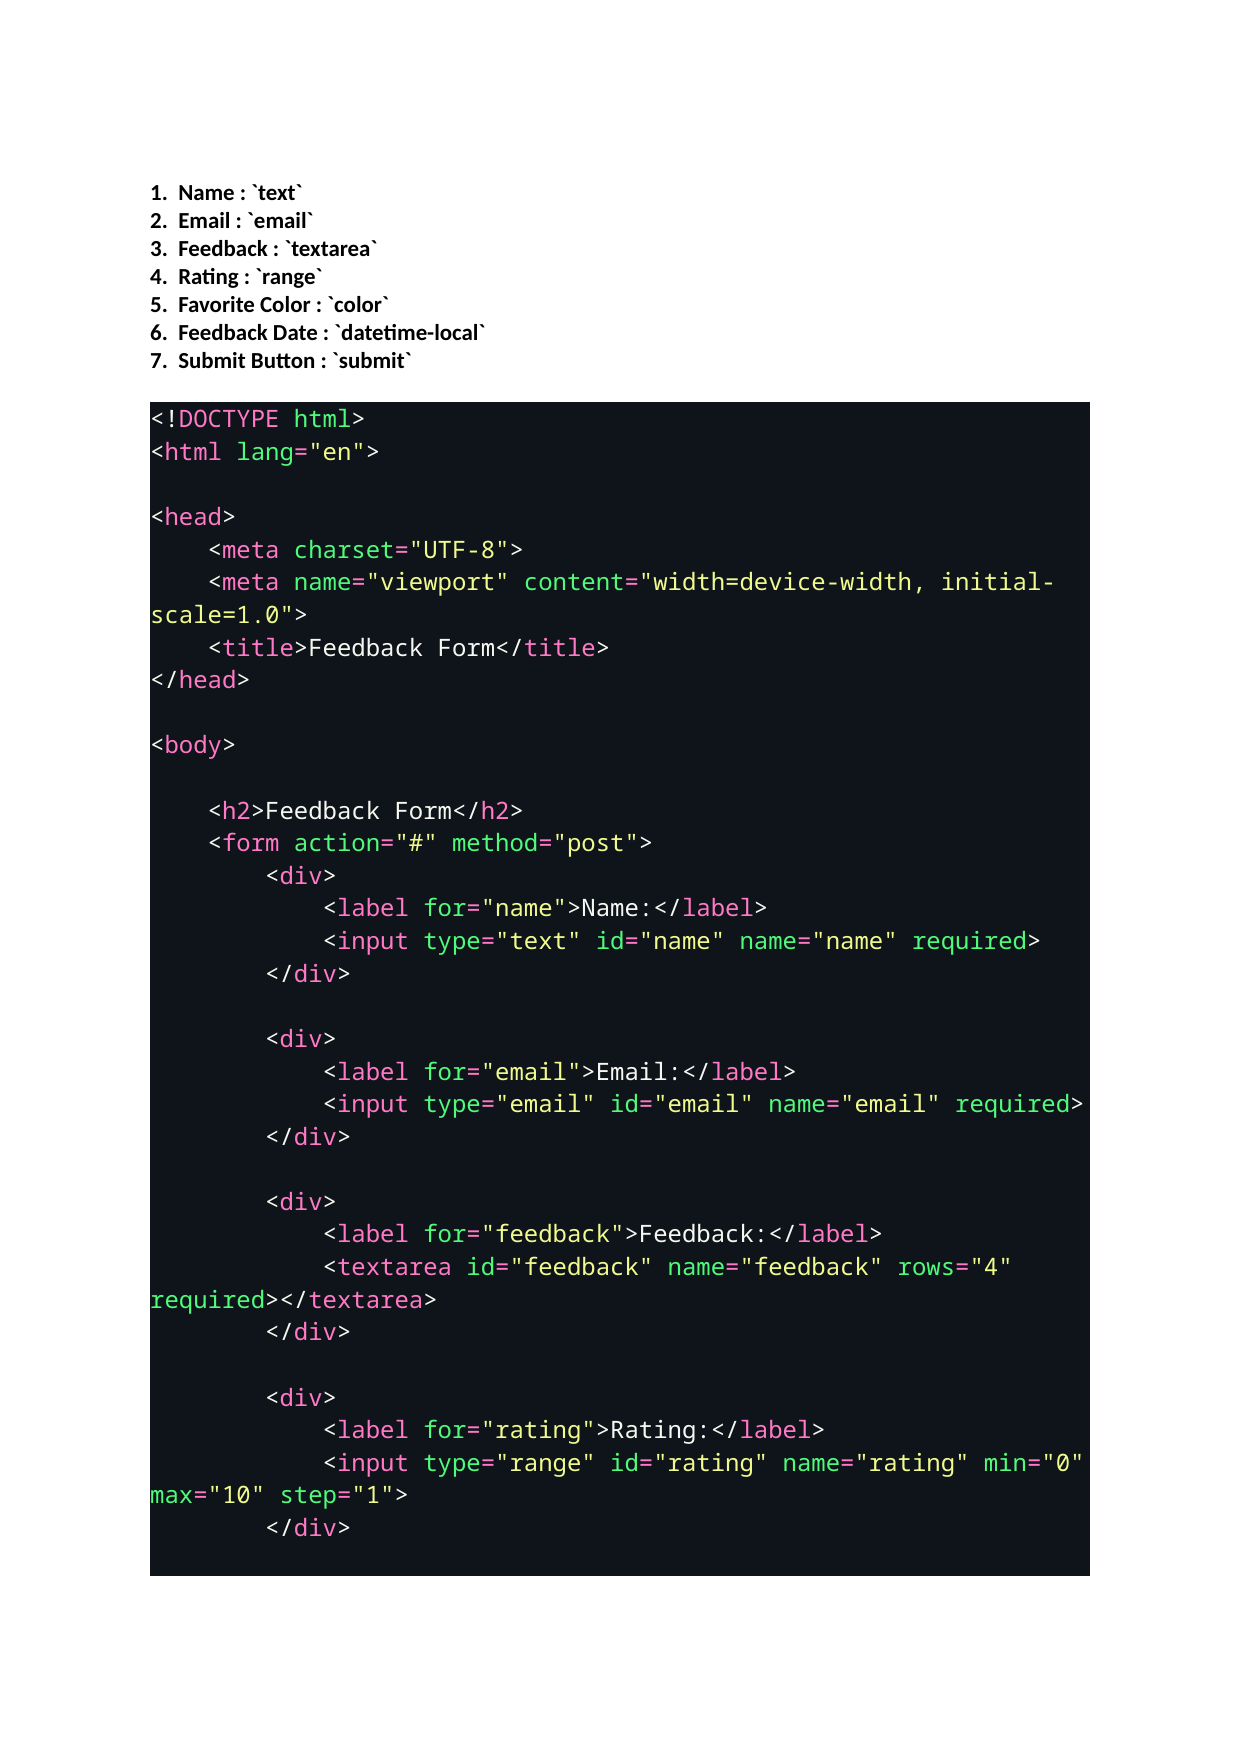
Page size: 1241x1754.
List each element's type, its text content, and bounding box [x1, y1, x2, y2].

text <div> [150, 1380, 1090, 1413]
text </div> [150, 956, 1090, 989]
text <form action="#" method="post"> [150, 826, 1090, 859]
text 6. Feedback Date : `datetime-local` [150, 318, 1090, 346]
text <label for="feedback">Feedback:</label> [150, 1217, 1090, 1250]
text <label for="name">Name:</label> [150, 891, 1090, 924]
text 4. Rating : `range` [150, 262, 1090, 290]
text <div> [150, 1185, 1090, 1217]
text 2. Email : `email` [150, 206, 1090, 234]
text <meta charset="UTF-8"> [150, 533, 1090, 565]
text <label for="email">Email:</label> [150, 1054, 1090, 1087]
text <meta name="viewport" content="width=device-width, initial-scale=1.0"> [150, 565, 1090, 630]
text <input type="text" id="name" name="name" required> [150, 924, 1090, 956]
text <div> [150, 1022, 1090, 1054]
text <label for="rating">Rating:</label> [150, 1413, 1090, 1446]
text <html lang="en"> [150, 435, 1090, 467]
text </head> [150, 663, 1090, 696]
text <!DOCTYPE html> [150, 402, 1090, 435]
text <input type="range" id="rating" name="rating" min="0" max="10" step="1"> [150, 1446, 1090, 1511]
text 5. Favorite Color : `color` [150, 290, 1090, 318]
text <title>Feedback Form</title> [150, 630, 1090, 663]
text </div> [150, 1119, 1090, 1152]
text 7. Submit Button : `submit` [150, 346, 1090, 374]
text <textarea id="feedback" name="feedback" rows="4" required></textarea> [150, 1250, 1090, 1315]
text 1. Name : `text` [150, 178, 1090, 206]
text <div> [150, 859, 1090, 891]
text </div> [150, 1511, 1090, 1543]
text <body> [150, 728, 1090, 761]
text <head> [150, 500, 1090, 533]
text </div> [150, 1315, 1090, 1348]
text <input type="email" id="email" name="email" required> [150, 1087, 1090, 1119]
text <h2>Feedback Form</h2> [150, 793, 1090, 826]
text 3. Feedback : `textarea` [150, 234, 1090, 262]
